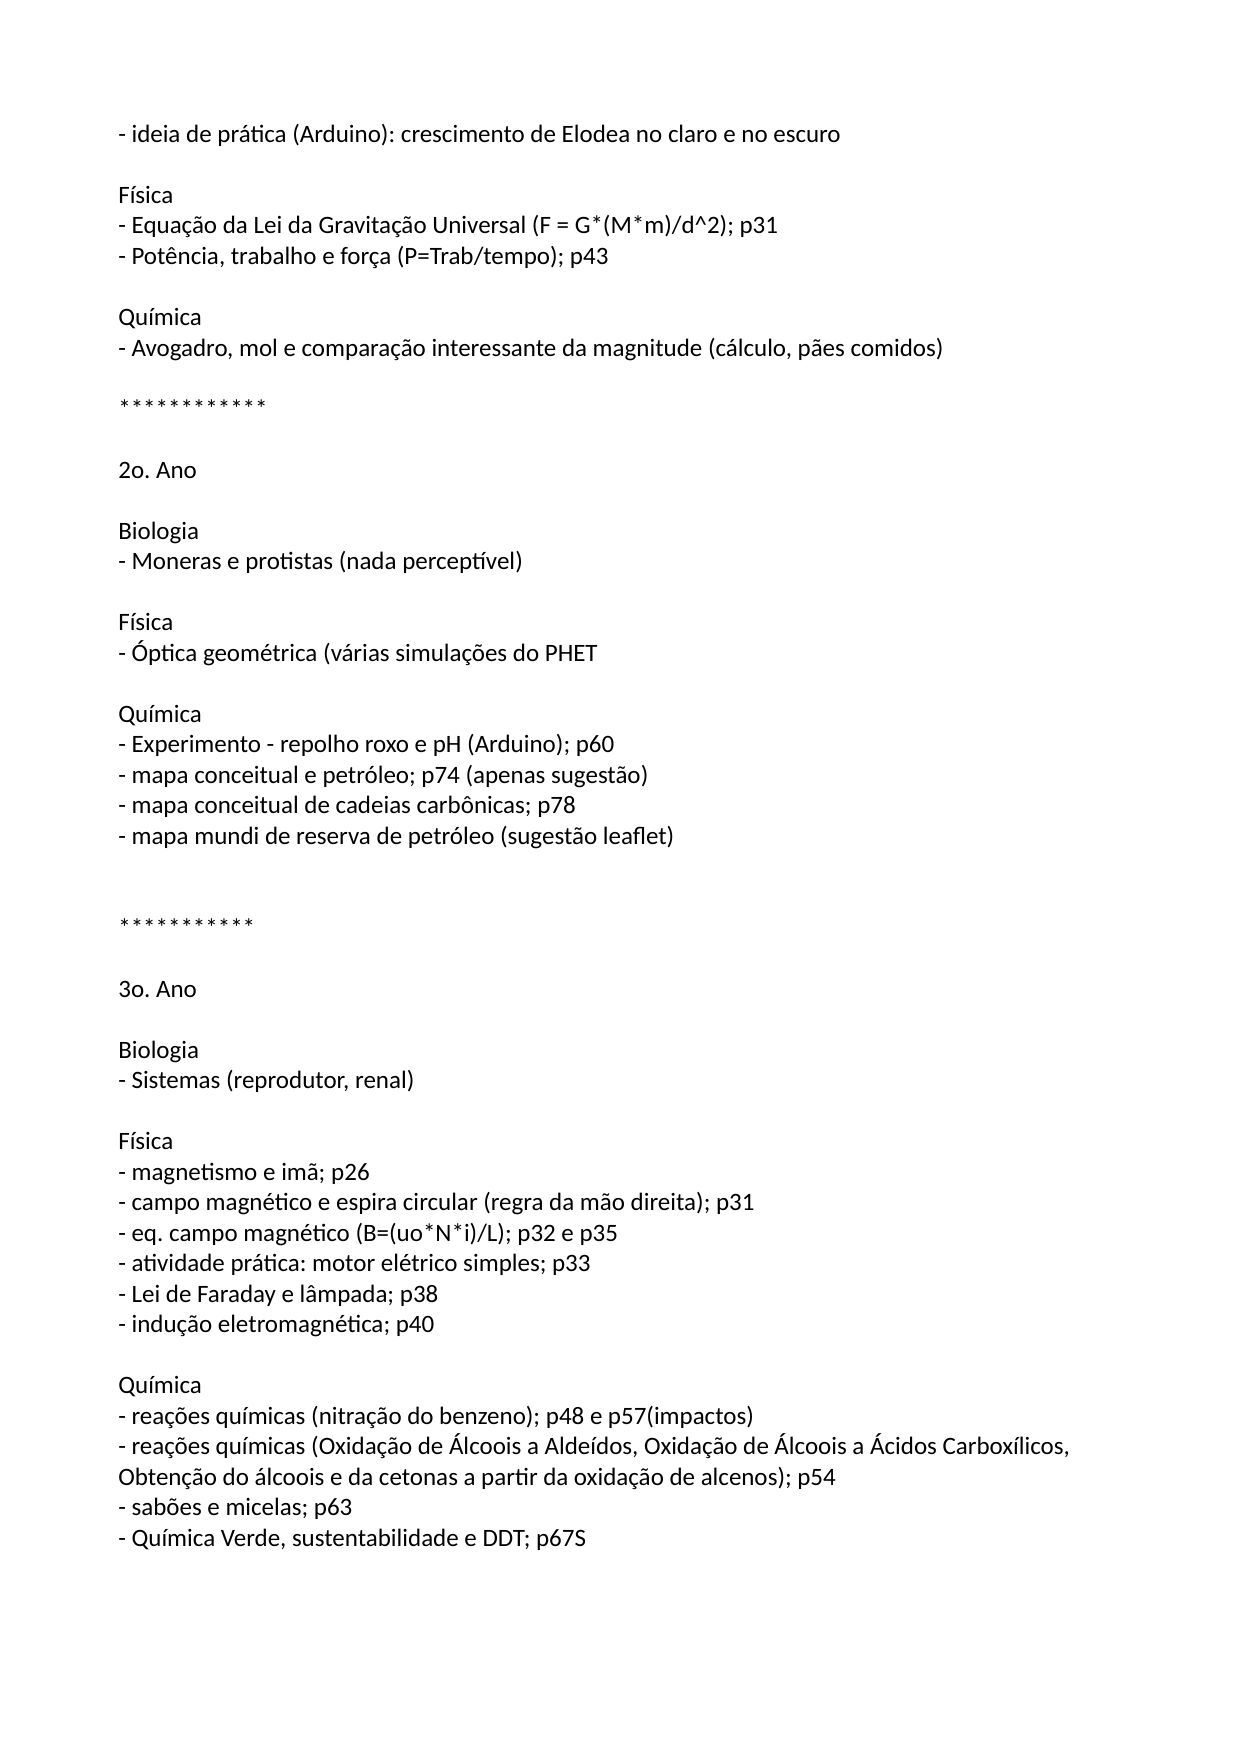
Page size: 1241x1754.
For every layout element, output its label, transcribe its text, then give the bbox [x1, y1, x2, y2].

text - Óptica geométrica (várias simulações do PHET [118, 637, 1122, 667]
text - indução eletromagnética; p40 [118, 1308, 1122, 1339]
text - mapa conceitual e petróleo; p74 (apenas sugestão) [118, 759, 1122, 789]
text 2o. Ano [118, 454, 1122, 484]
text Física [118, 179, 1122, 210]
text - Moneras e protistas (nada perceptível) [118, 545, 1122, 576]
text - Química Verde, sustentabilidade e DDT; p67S [118, 1522, 1122, 1553]
text - mapa mundi de reserva de petróleo (sugestão leaflet) [118, 820, 1122, 851]
text Biologia [118, 1034, 1122, 1064]
text Química [118, 1369, 1122, 1400]
text Química [118, 301, 1122, 332]
text Biologia [118, 515, 1122, 545]
text - eq. campo magnético (B=(uo*N*i)/L); p32 e p35 [118, 1217, 1122, 1247]
text - atividade prática: motor elétrico simples; p33 [118, 1247, 1122, 1278]
text - ideia de prática (Arduino): crescimento de Elodea no claro e no escuro [118, 118, 1122, 149]
text *********** [118, 912, 1122, 942]
text - sabões e micelas; p63 [118, 1492, 1122, 1522]
text - campo magnético e espira circular (regra da mão direita); p31 [118, 1186, 1122, 1217]
text - Sistemas (reprodutor, renal) [118, 1064, 1122, 1095]
text Física [118, 1125, 1122, 1156]
text - Equação da Lei da Gravitação Universal (F = G*(M*m)/d^2); p31 [118, 210, 1122, 240]
text - Potência, trabalho e força (P=Trab/tempo); p43 [118, 240, 1122, 271]
text ************ [118, 393, 1122, 423]
text - reações químicas (nitração do benzeno); p48 e p57(impactos) [118, 1400, 1122, 1431]
text - Experimento - repolho roxo e pH (Arduino); p60 [118, 728, 1122, 759]
text - mapa conceitual de cadeias carbônicas; p78 [118, 789, 1122, 820]
text - Lei de Faraday e lâmpada; p38 [118, 1278, 1122, 1308]
text Física [118, 606, 1122, 637]
text - magnetismo e imã; p26 [118, 1156, 1122, 1186]
text 3o. Ano [118, 973, 1122, 1003]
text - Avogadro, mol e comparação interessante da magnitude (cálculo, pães comidos) [118, 332, 1122, 362]
text Química [118, 698, 1122, 728]
text - reações químicas (Oxidação de Álcoois a Aldeídos, Oxidação de Álcoois a Ácidos Carboxílicos, Obtenção do álcoois e da cetonas a partir da oxidação de alcenos); p54 [118, 1431, 1122, 1492]
